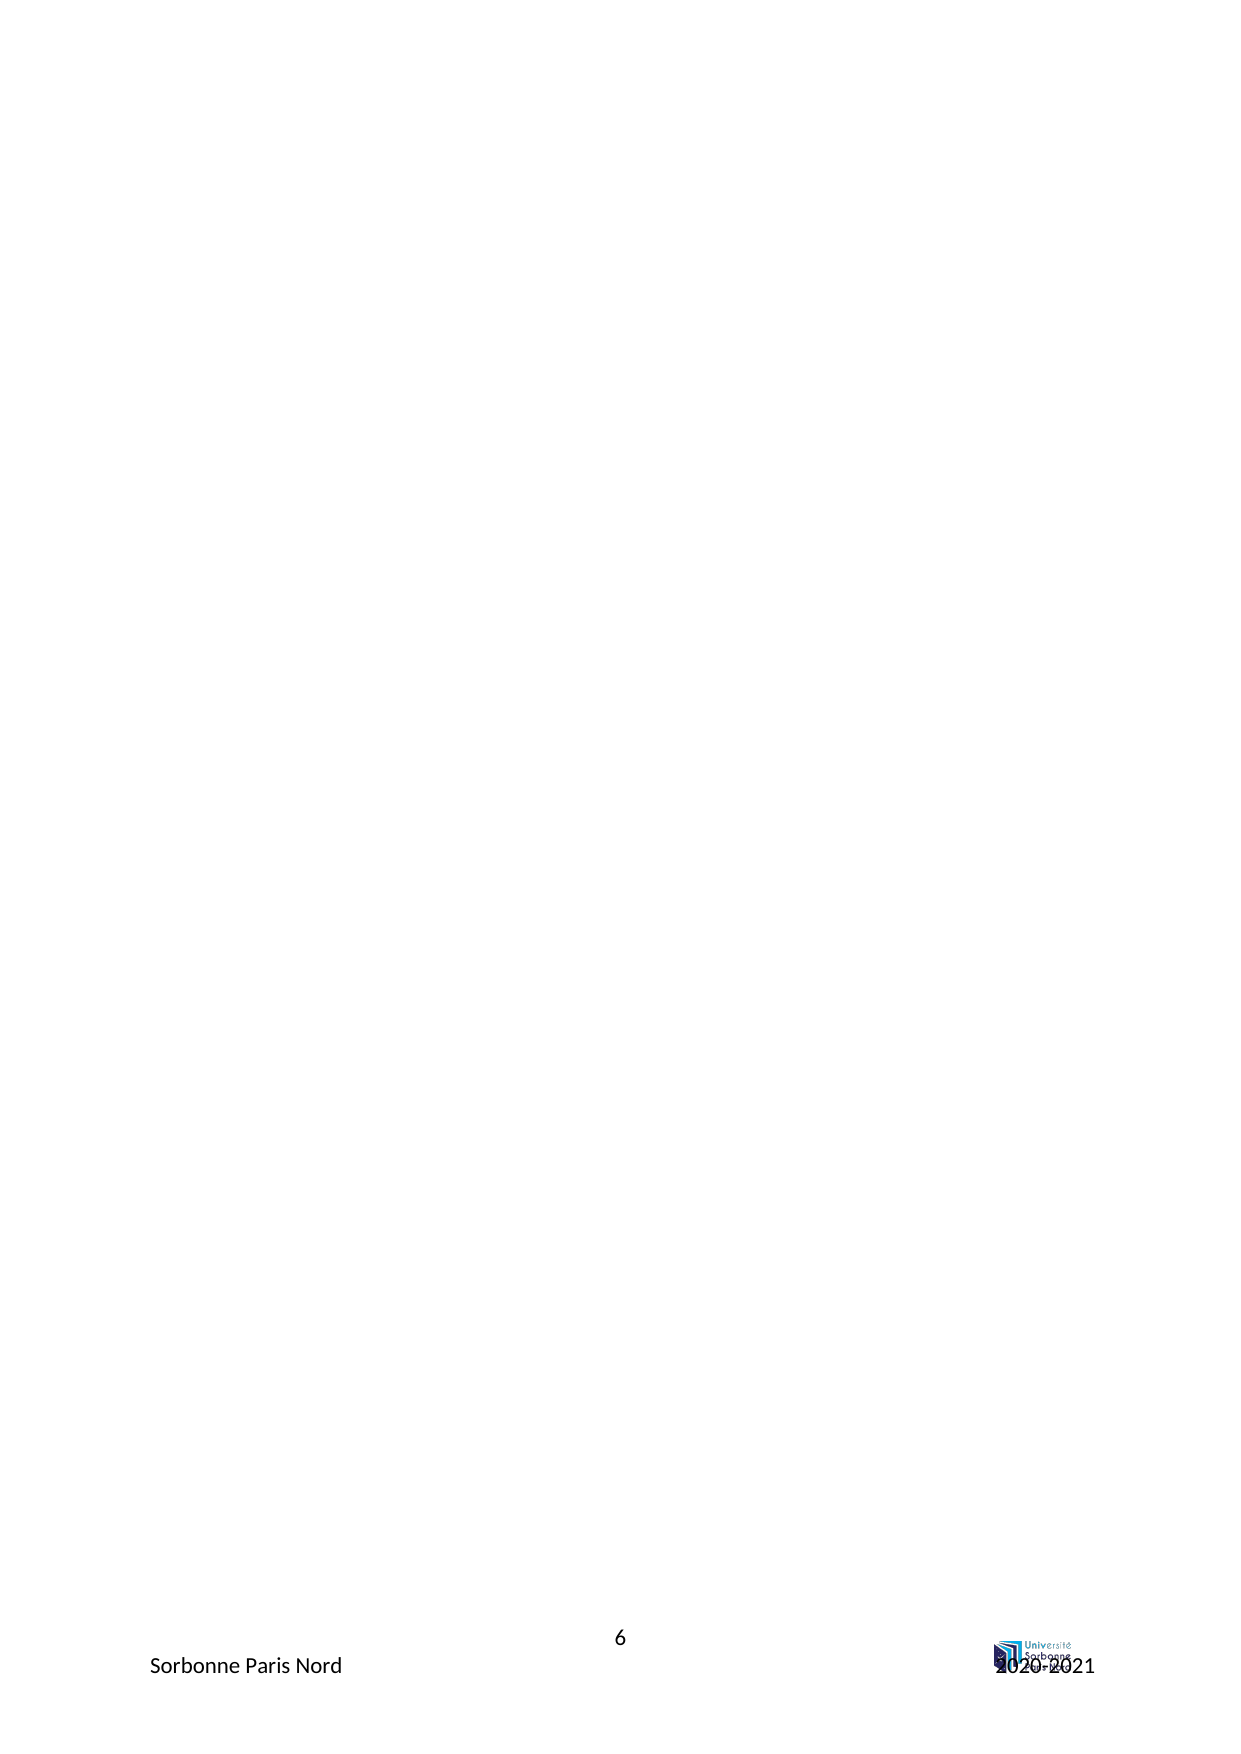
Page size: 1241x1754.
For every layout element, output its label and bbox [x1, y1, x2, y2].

picture [973, 1622, 1091, 1691]
